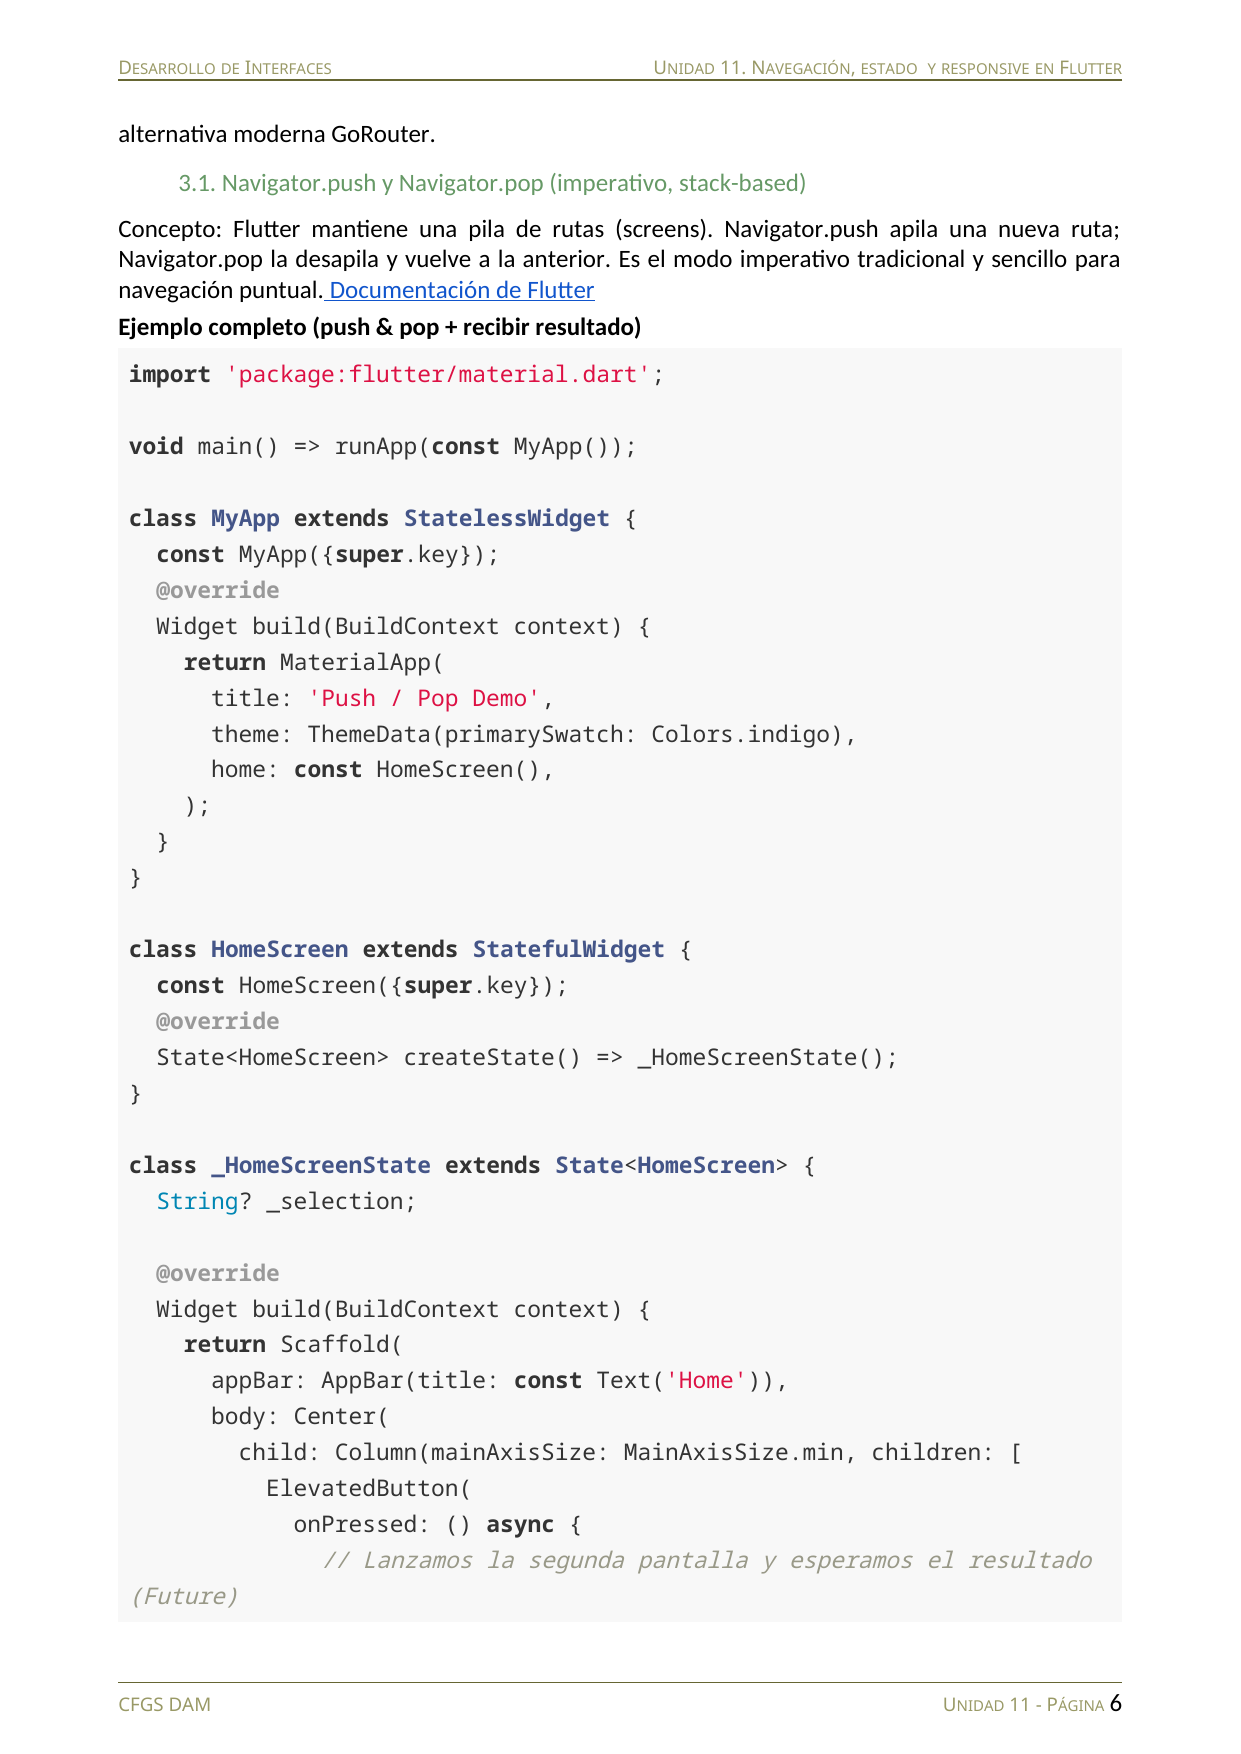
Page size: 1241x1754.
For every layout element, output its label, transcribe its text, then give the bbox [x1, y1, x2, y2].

table_header import 'package:flutter/material.dart'; void main() => runApp(const MyApp()); class MyApp extends StatelessWidget { const MyApp({super.key}); @override Widget build(BuildContext context) { return MaterialApp( title: 'Push / Pop Demo', theme: ThemeData(primarySwatch: Colors.indigo), home: const HomeScreen(), ); } } class HomeScreen extends StatefulWidget { const HomeScreen({super.key}); @override State<HomeScreen> createState() => _HomeScreenState(); } class _HomeScreenState extends State<HomeScreen> { String? _selection; @override Widget build(BuildContext context) { return Scaffold( appBar: AppBar(title: const Text('Home')), body: Center( child: Column(mainAxisSize: MainAxisSize.min, children: [ ElevatedButton( onPressed: () async { // Lanzamos la segunda pantalla y esperamos el resultado (Future) [118, 348, 1122, 1622]
text Concepto: Flutter mantiene una pila de rutas (screens). Navigator.push apila una nueva ruta; Navigator.pop la desapila y vuelve a la anterior. Es el modo imperativo tradicional y sencillo para navegación puntual. Documentación de Flutter [118, 213, 1122, 304]
text Ejemplo completo (push & pop + recibir resultado) [118, 311, 1122, 341]
text alternativa moderna GoRouter. [118, 118, 1122, 148]
subtitle 3.1. Navigator.push y Navigator.pop (imperativo, stack-based) [178, 167, 1122, 198]
